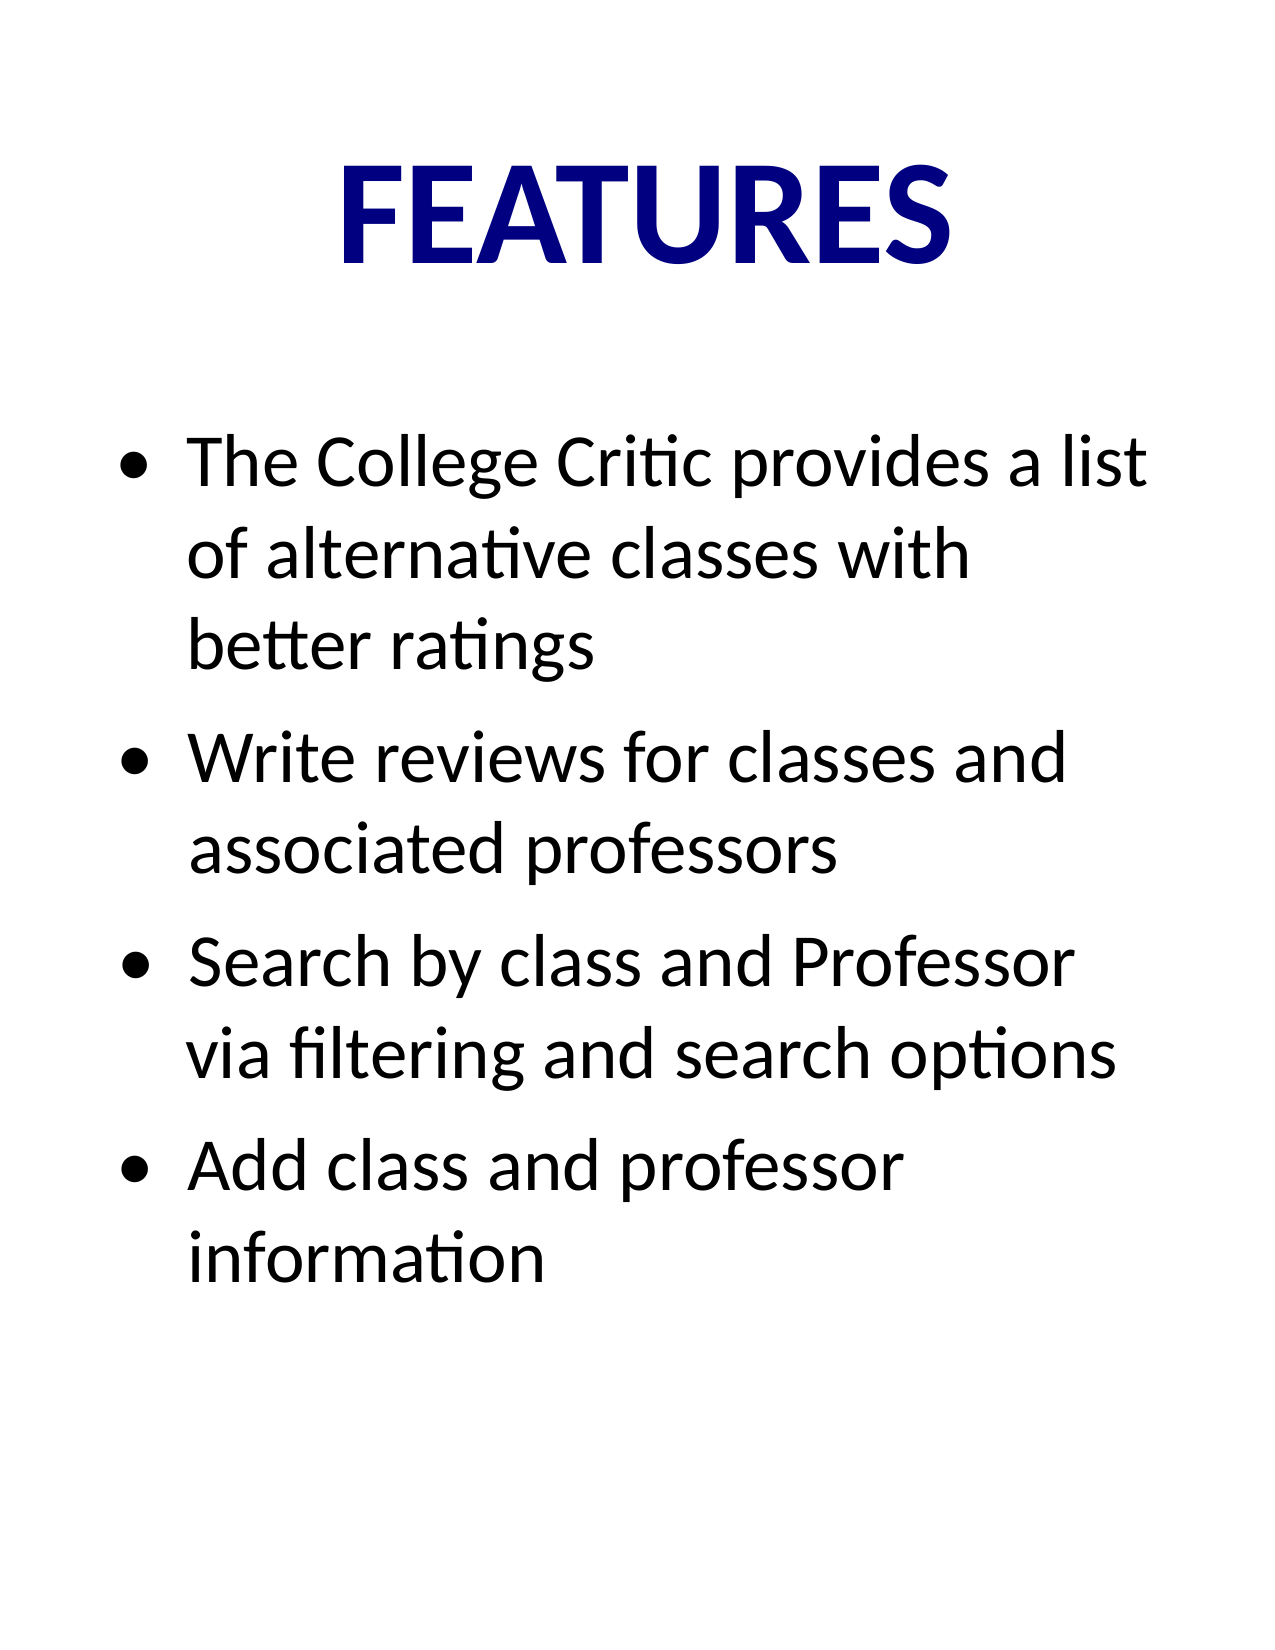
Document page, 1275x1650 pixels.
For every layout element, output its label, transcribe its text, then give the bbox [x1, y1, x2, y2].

text • Search by class and Professor via filtering and search options [117, 914, 1157, 1097]
text • The College Critic provides a list of alternative classes with better ratings [115, 414, 1157, 688]
text • Write reviews for classes and associated professors [116, 709, 1157, 893]
text • Add class and professor information [116, 1118, 1157, 1301]
text FEATURES [116, 118, 1157, 301]
